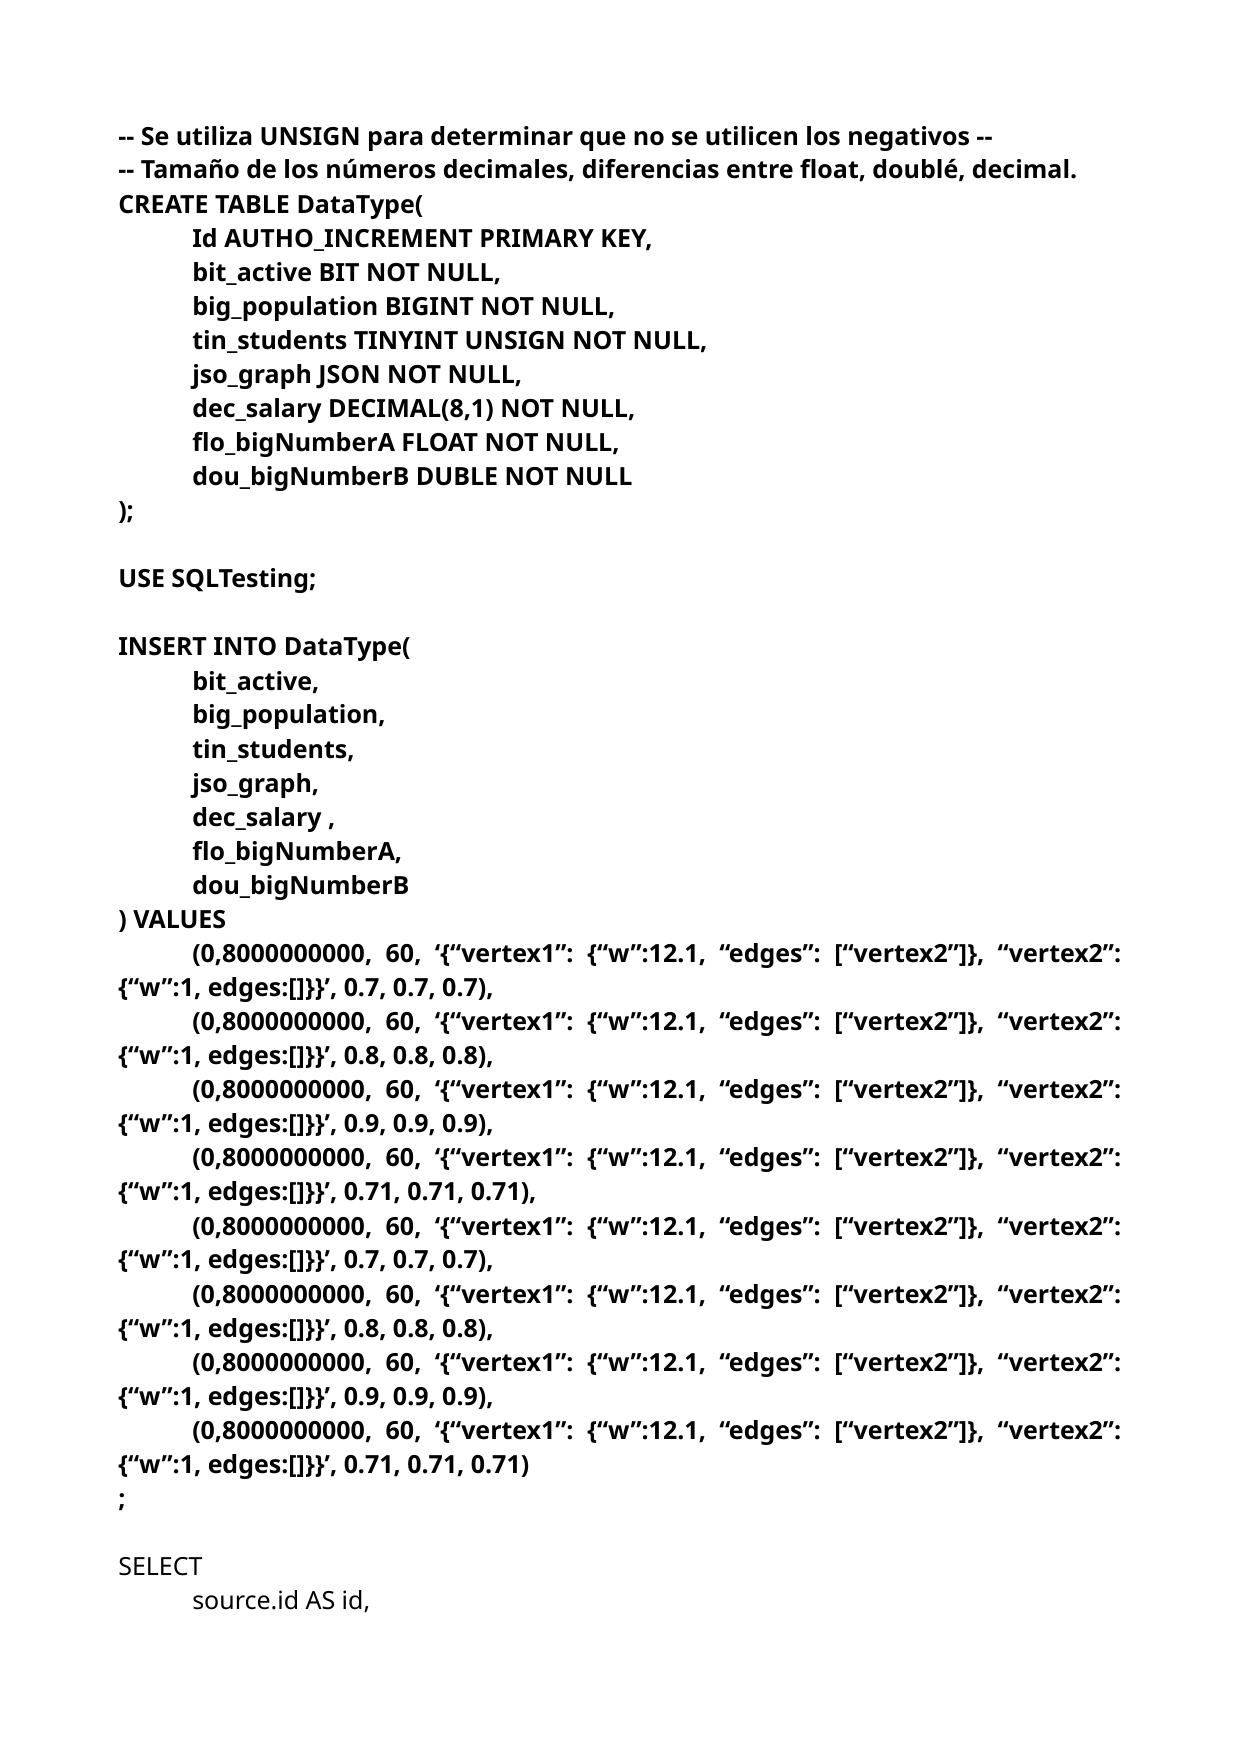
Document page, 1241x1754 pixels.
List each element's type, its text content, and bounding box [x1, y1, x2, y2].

text (0,8000000000, 60, ‘{“vertex1”: {“w”:12.1, “edges”: [“vertex2”]}, “vertex2”:{“w”:1, edges:[]}}’, 0.8, 0.8, 0.8), [118, 1276, 1122, 1344]
text (0,8000000000, 60, ‘{“vertex1”: {“w”:12.1, “edges”: [“vertex2”]}, “vertex2”:{“w”:1, edges:[]}}’, 0.9, 0.9, 0.9), [118, 1344, 1122, 1412]
text (0,8000000000, 60, ‘{“vertex1”: {“w”:12.1, “edges”: [“vertex2”]}, “vertex2”:{“w”:1, edges:[]}}’, 0.71, 0.71, 0.71), [118, 1140, 1122, 1208]
text (0,8000000000, 60, ‘{“vertex1”: {“w”:12.1, “edges”: [“vertex2”]}, “vertex2”:{“w”:1, edges:[]}}’, 0.7, 0.7, 0.7), [118, 936, 1122, 1004]
text jso_graph, [118, 765, 1122, 799]
text dou_bigNumberB DUBLE NOT NULL ); [118, 459, 1122, 527]
text jso_graph JSON NOT NULL, [118, 357, 1122, 391]
text (0,8000000000, 60, ‘{“vertex1”: {“w”:12.1, “edges”: [“vertex2”]}, “vertex2”:{“w”:1, edges:[]}}’, 0.8, 0.8, 0.8), [118, 1004, 1122, 1072]
text INSERT INTO DataType( [118, 629, 1122, 663]
text SELECT [118, 1549, 1122, 1583]
text big_population, [118, 697, 1122, 731]
text -- Se utiliza UNSIGN para determinar que no se utilicen los negativos -- -- Tamaño de los números decimales, diferencias entre float, doublé, decimal. [118, 118, 1122, 186]
text ; [118, 1481, 1122, 1515]
text tin_students TINYINT UNSIGN NOT NULL, [118, 322, 1122, 357]
text big_population BIGINT NOT NULL, [118, 288, 1122, 322]
text (0,8000000000, 60, ‘{“vertex1”: {“w”:12.1, “edges”: [“vertex2”]}, “vertex2”:{“w”:1, edges:[]}}’, 0.71, 0.71, 0.71) [118, 1412, 1122, 1481]
text flo_bigNumberA, [118, 833, 1122, 867]
text source.id AS id, [118, 1583, 1122, 1617]
text dou_bigNumberB [118, 867, 1122, 902]
text bit_active, [118, 663, 1122, 697]
text tin_students, [118, 731, 1122, 765]
text (0,8000000000, 60, ‘{“vertex1”: {“w”:12.1, “edges”: [“vertex2”]}, “vertex2”:{“w”:1, edges:[]}}’, 0.9, 0.9, 0.9), [118, 1072, 1122, 1140]
text flo_bigNumberA FLOAT NOT NULL, [118, 425, 1122, 459]
text USE SQLTesting; [118, 561, 1122, 595]
text dec_salary , [118, 799, 1122, 833]
text (0,8000000000, 60, ‘{“vertex1”: {“w”:12.1, “edges”: [“vertex2”]}, “vertex2”:{“w”:1, edges:[]}}’, 0.7, 0.7, 0.7), [118, 1208, 1122, 1276]
text CREATE TABLE DataType( [118, 186, 1122, 220]
text dec_salary DECIMAL(8,1) NOT NULL, [118, 391, 1122, 425]
text ) VALUES [118, 902, 1122, 936]
text Id AUTHO_INCREMENT PRIMARY KEY, bit_active BIT NOT NULL, [118, 220, 1122, 288]
